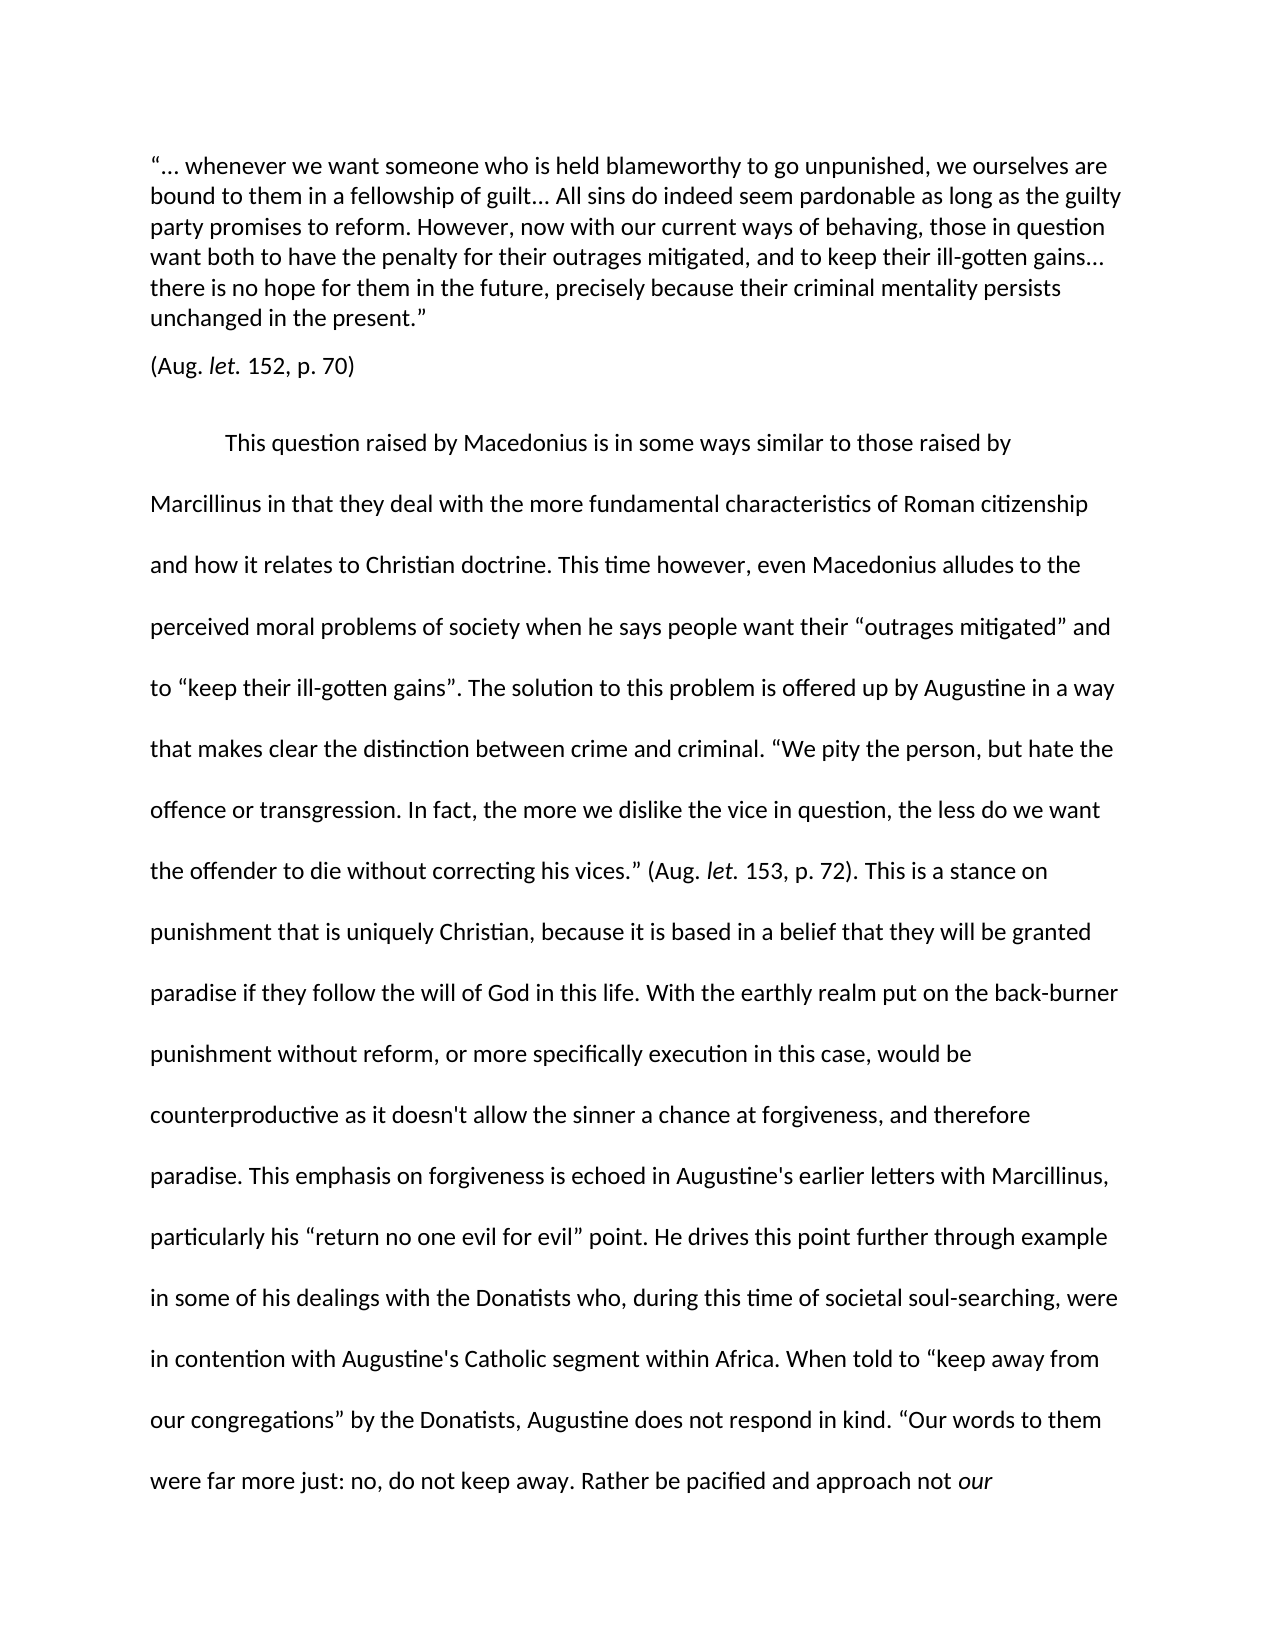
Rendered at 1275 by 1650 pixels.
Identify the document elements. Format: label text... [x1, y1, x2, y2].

text “... whenever we want someone who is held blameworthy to go unpunished, we ourselves are bound to them in a fellowship of guilt... All sins do indeed seem pardonable as long as the guilty party promises to reform. However, now with our current ways of behaving, those in question want both to have the penalty for their outrages mitigated, and to keep their ill-gotten gains... there is no hope for them in the future, precisely because their criminal mentality persists unchanged in the present.” [150, 150, 1125, 333]
text This question raised by Macedonius is in some ways similar to those raised by Marcillinus in that they deal with the more fundamental characteristics of Roman citizenship and how it relates to Christian doctrine. This time however, even Macedonius alludes to the perceived moral problems of society when he says people want their “outrages mitigated” and to “keep their ill-gotten gains”. The solution to this problem is offered up by Augustine in a way that makes clear the distinction between crime and criminal. “We pity the person, but hate the offence or transgression. In fact, the more we dislike the vice in question, the less do we want the offender to die without correcting his vices.” (Aug. let. 153, p. 72). This is a stance on punishment that is uniquely Christian, because it is based in a belief that they will be granted paradise if they follow the will of God in this life. With the earthly realm put on the back-burner punishment without reform, or more specifically execution in this case, would be counterproductive as it doesn't allow the sinner a chance at forgiveness, and therefore paradise. This emphasis on forgiveness is echoed in Augustine's earlier letters with Marcillinus, particularly his “return no one evil for evil” point. He drives this point further through example in some of his dealings with the Donatists who, during this time of societal soul-searching, were in contention with Augustine's Catholic segment within Africa. When told to “keep away from our congregations” by the Donatists, Augustine does not respond in kind. “Our words to them were far more just: no, do not keep away. Rather be pacified and approach not our [150, 427, 1125, 1496]
text (Aug. let. 152, p. 70) [150, 350, 1125, 380]
